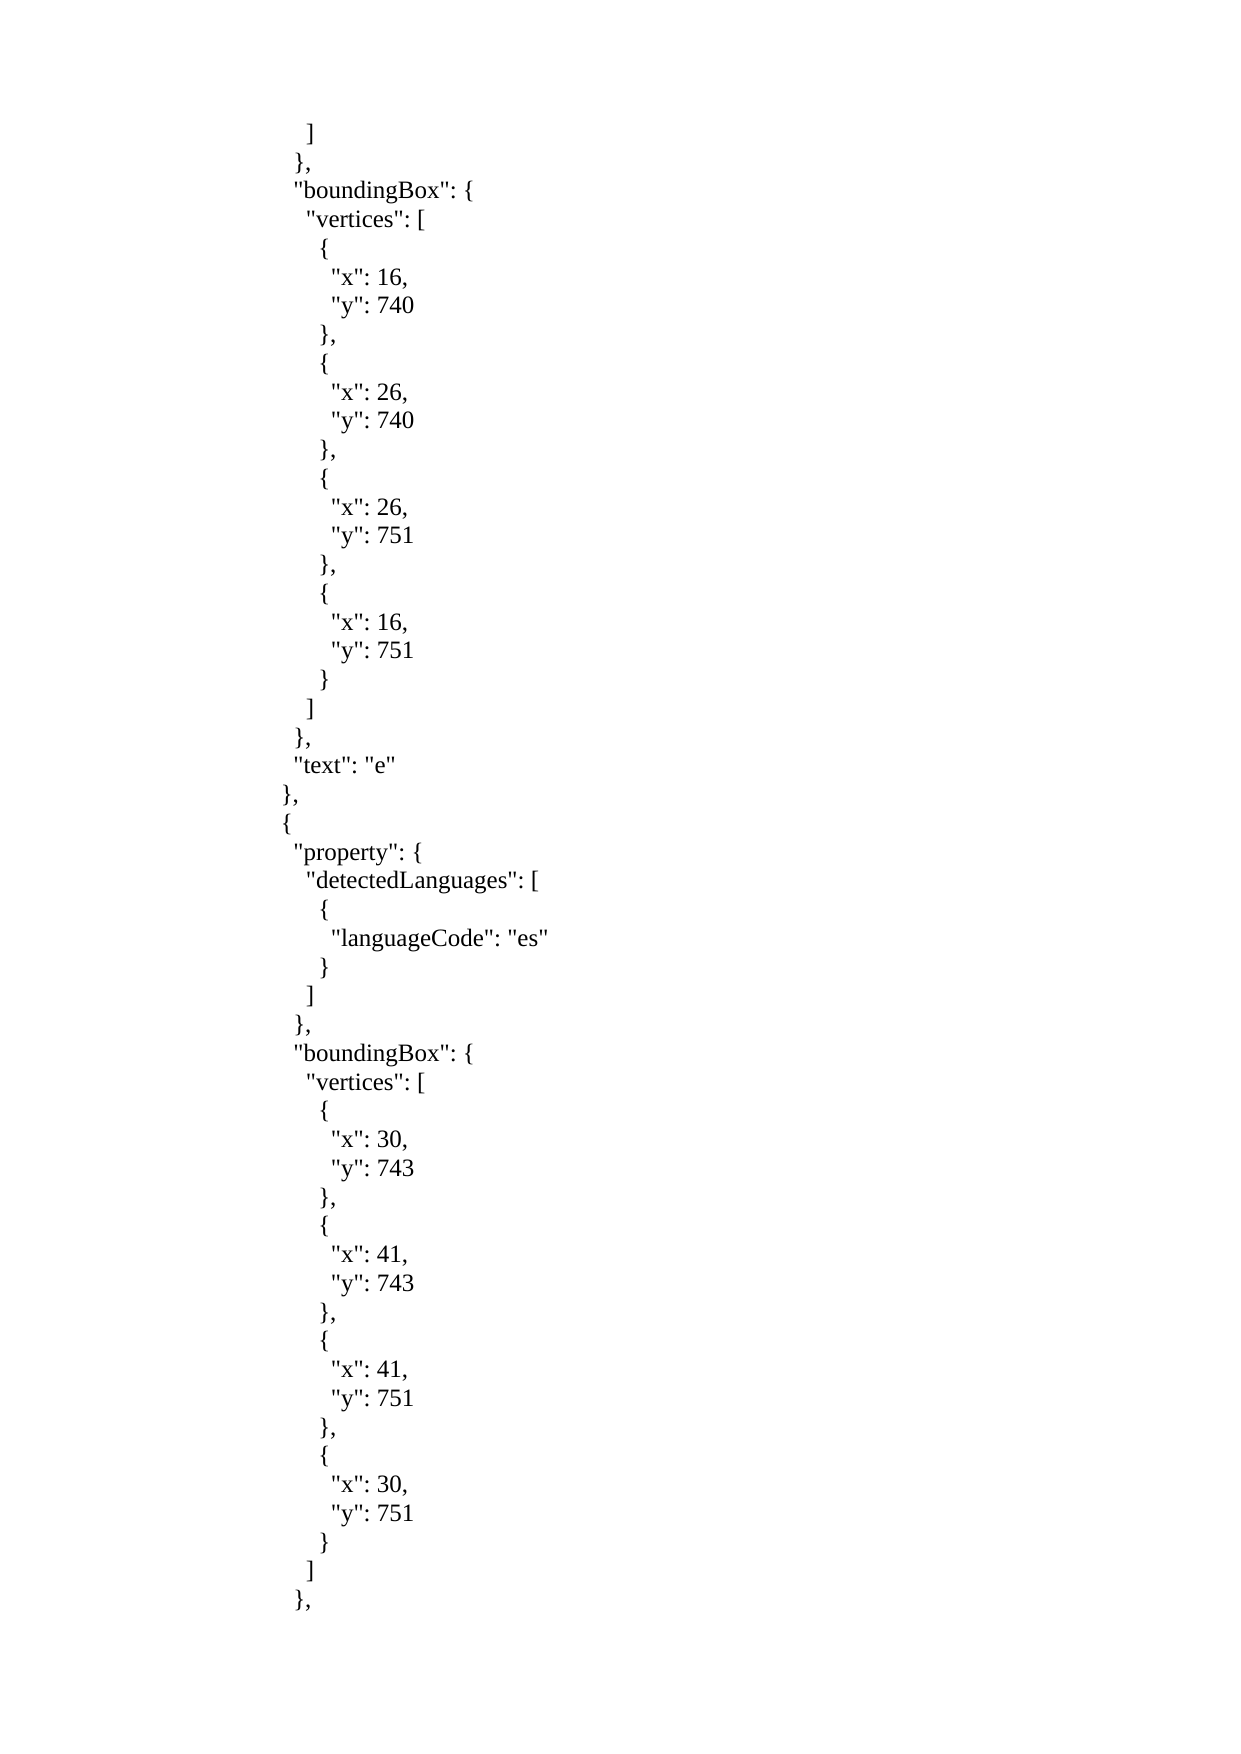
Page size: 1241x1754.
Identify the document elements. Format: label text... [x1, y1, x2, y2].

text "languageCode": "es" [118, 923, 1122, 952]
text "y": 751 [118, 521, 1122, 549]
text }, [118, 549, 1122, 578]
text { [118, 1096, 1122, 1124]
text }, [118, 1297, 1122, 1326]
text { [118, 463, 1122, 492]
text "vertices": [ [118, 1067, 1122, 1096]
text "y": 743 [118, 1153, 1122, 1182]
text } [118, 952, 1122, 981]
text "x": 41, [118, 1354, 1122, 1383]
text { [118, 808, 1122, 837]
text }, [118, 779, 1122, 808]
text }, [118, 434, 1122, 463]
text ] [118, 118, 1122, 147]
text ] [118, 981, 1122, 1009]
text "x": 41, [118, 1239, 1122, 1268]
text "x": 26, [118, 492, 1122, 521]
text "y": 751 [118, 636, 1122, 664]
text }, [118, 147, 1122, 176]
text "y": 740 [118, 406, 1122, 434]
text "x": 30, [118, 1124, 1122, 1153]
text { [118, 1326, 1122, 1354]
text }, [118, 1009, 1122, 1038]
text "x": 16, [118, 607, 1122, 636]
text "x": 16, [118, 262, 1122, 291]
text "y": 743 [118, 1268, 1122, 1297]
text } [118, 1527, 1122, 1556]
text "y": 740 [118, 291, 1122, 319]
text ] [118, 693, 1122, 722]
text "detectedLanguages": [ [118, 866, 1122, 894]
text "x": 30, [118, 1469, 1122, 1498]
text "property": { [118, 837, 1122, 866]
text ] [118, 1556, 1122, 1584]
text }, [118, 1584, 1122, 1613]
text { [118, 1211, 1122, 1239]
text { [118, 348, 1122, 377]
text }, [118, 1412, 1122, 1441]
text { [118, 894, 1122, 923]
text }, [118, 319, 1122, 348]
text { [118, 1441, 1122, 1469]
text "boundingBox": { [118, 1038, 1122, 1067]
text "boundingBox": { [118, 176, 1122, 204]
text { [118, 578, 1122, 607]
text "text": "e" [118, 751, 1122, 779]
text }, [118, 722, 1122, 751]
text "y": 751 [118, 1498, 1122, 1527]
text "y": 751 [118, 1383, 1122, 1412]
text "vertices": [ [118, 204, 1122, 233]
text } [118, 664, 1122, 693]
text "x": 26, [118, 377, 1122, 406]
text { [118, 233, 1122, 262]
text }, [118, 1182, 1122, 1211]
